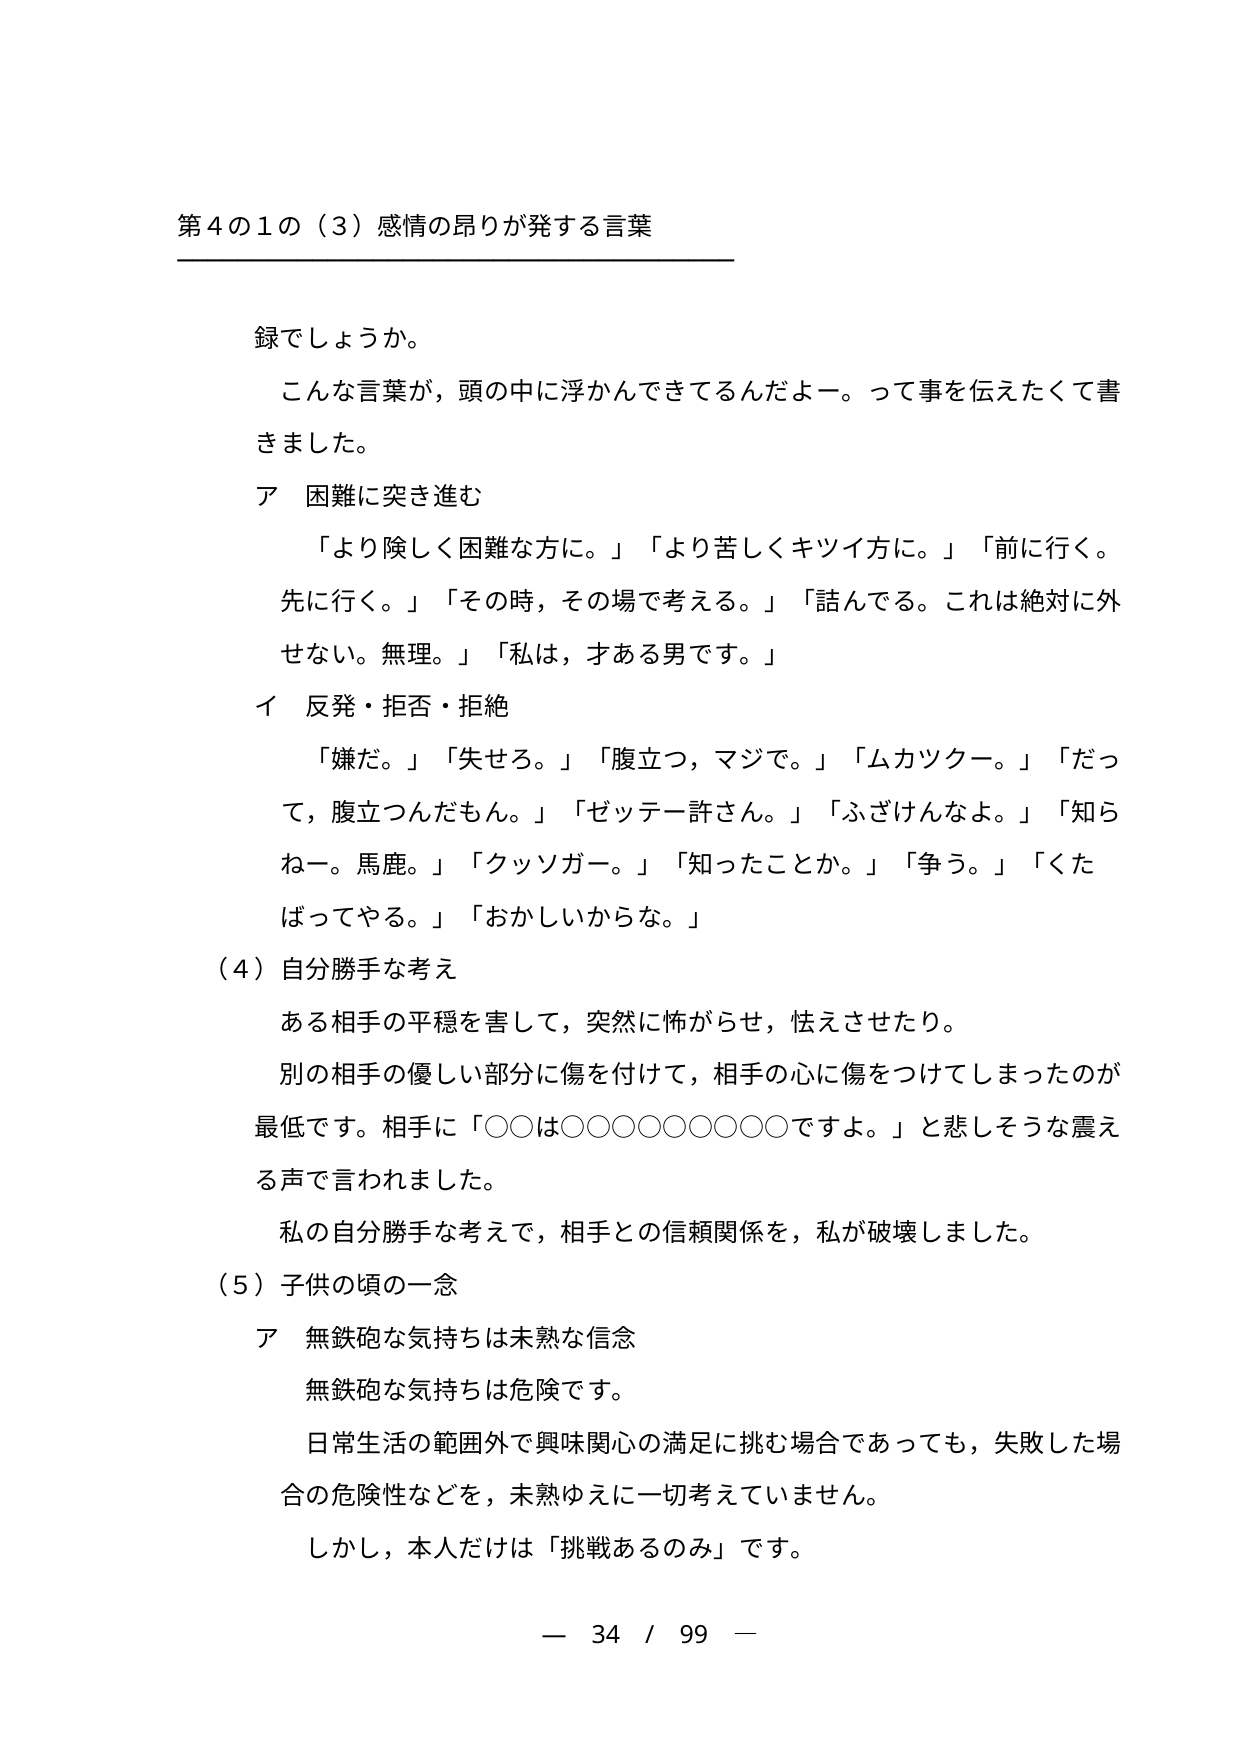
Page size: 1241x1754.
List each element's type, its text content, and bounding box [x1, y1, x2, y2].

text 無鉄砲な気持ちは危険です。 [265, 1362, 1122, 1415]
text 「より険しく困難な方に。」「より苦しくキツイ方に。」「前に行く。先に行く。」「その時，その場で考える。」「詰んでる。これは絶対に外せない。無理。」「私は，才ある男です。」 [265, 521, 1122, 679]
text しかし，本人だけは「挑戦あるのみ」です。 [265, 1520, 1122, 1573]
subtitle 無鉄砲な気持ちは未熟な信念 [243, 1310, 1122, 1362]
text 別の相手の優しい部分に傷を付けて，相手の心に傷をつけてしまったのが最低です。相手に「○○は○○○○○○○○○ですよ。」と悲しそうな震える声で言われました。 [243, 1047, 1122, 1205]
text ある相手の平穏を害して，突然に怖がらせ，怯えさせたり。 [243, 994, 1122, 1047]
text 「嫌だ。」「失せろ。」「腹立つ，マジで。」「ムカツクー。」「だって，腹立つんだもん。」「ゼッテー許さん。」「ふざけんなよ。」「知らねー。馬鹿。」「クッソガー。」「知ったことか。」「争う。」「くたばってやる。」「おかしいからな。」 [265, 731, 1122, 942]
subtitle 困難に突き進む [243, 468, 1122, 521]
text 録でしょうか。 [243, 310, 1122, 363]
text こんな言葉が，頭の中に浮かんできてるんだよー。って事を伝えたくて書きました。 [243, 363, 1122, 468]
subtitle 自分勝手な考え [199, 942, 1122, 994]
subtitle 反発・拒否・拒絶 [243, 679, 1122, 731]
text 日常生活の範囲外で興味関心の満足に挑む場合であっても，失敗した場合の危険性などを，未熟ゆえに一切考えていません。 [265, 1415, 1122, 1520]
subtitle 子供の頃の一念 [199, 1257, 1122, 1310]
text 私の自分勝手な考えで，相手との信頼関係を，私が破壊しました。 [243, 1205, 1122, 1257]
